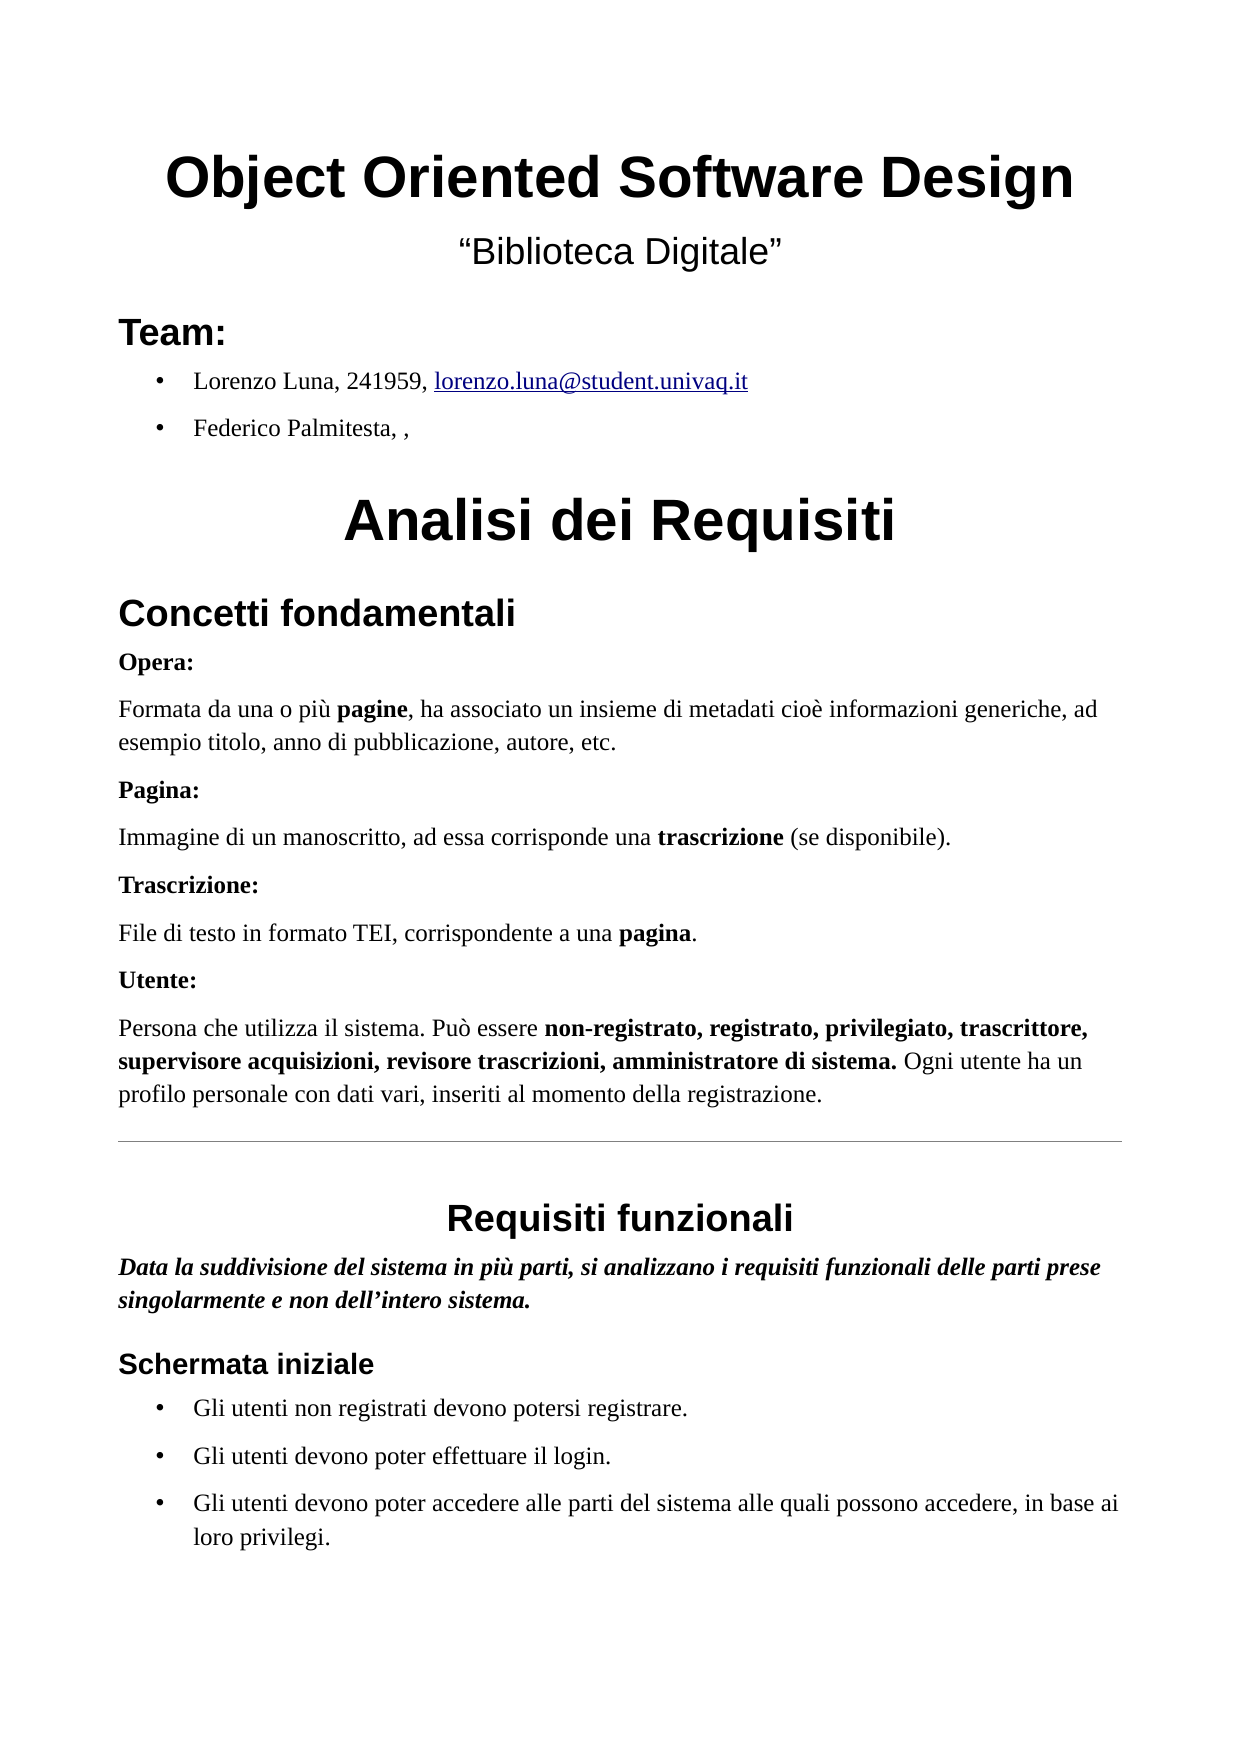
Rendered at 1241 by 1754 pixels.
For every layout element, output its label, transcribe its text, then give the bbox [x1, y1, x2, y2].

list Federico Palmitesta, , [156, 413, 1122, 442]
list Gli utenti devono poter effettuare il login. [156, 1441, 1122, 1470]
list Gli utenti devono poter accedere alle parti del sistema alle quali possono accedere, in base ai loro privilegi. [156, 1488, 1122, 1550]
list Gli utenti non registrati devono potersi registrare. [156, 1393, 1122, 1422]
text Formata da una o più pagine, ha associato un insieme di metadati cioè informazioni generiche, ad esempio titolo, anno di pubblicazione, autore, etc. [118, 694, 1122, 756]
text Persona che utilizza il sistema. Può essere non-registrato, registrato, privilegiato, trascrittore, supervisore acquisizioni, revisore trascrizioni, amministratore di sistema. Ogni utente ha un profilo personale con dati vari, inseriti al momento della registrazione. [118, 1013, 1122, 1108]
list Lorenzo Luna, 241959, lorenzo.luna@student.univaq.it [156, 366, 1122, 394]
subtitle “Biblioteca Digitale” [118, 229, 1122, 272]
subtitle Schermata iniziale [118, 1347, 1122, 1381]
subtitle Concetti fondamentali [118, 591, 1122, 634]
text Utente: [118, 965, 1122, 994]
text Trascrizione: [118, 870, 1122, 899]
text Opera: [118, 647, 1122, 675]
text Immagine di un manoscritto, ad essa corrisponde una trascrizione (se disponibile). [118, 822, 1122, 851]
text Data la suddivisione del sistema in più parti, si analizzano i requisiti funzionali delle parti prese singolarmente e non dell’intero sistema. [118, 1252, 1122, 1314]
title Object Oriented Software Design [118, 143, 1122, 210]
text Pagina: [118, 775, 1122, 804]
subtitle Team: [118, 309, 1122, 353]
subtitle Requisiti funzionali [118, 1196, 1122, 1239]
title Analisi dei Requisiti [118, 486, 1122, 553]
text File di testo in formato TEI, corrispondente a una pagina. [118, 918, 1122, 946]
